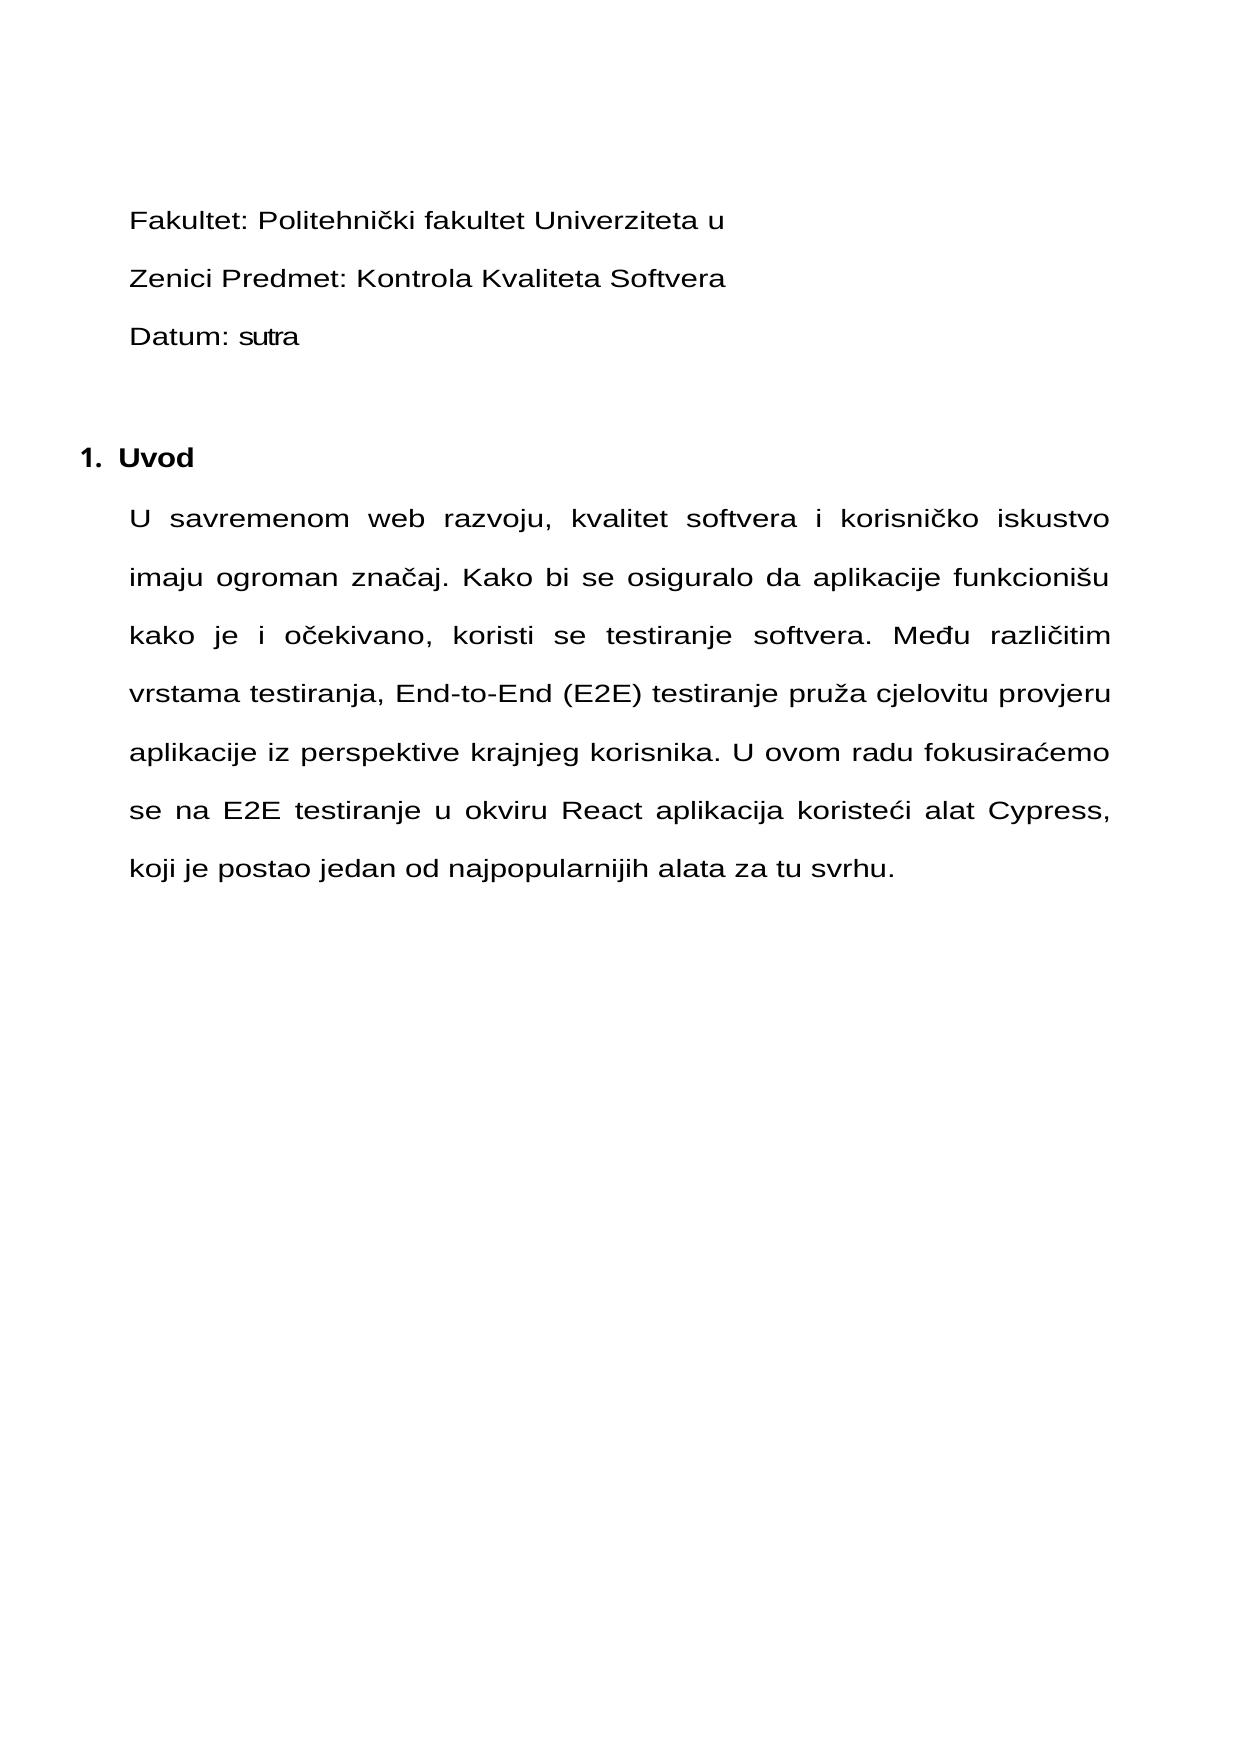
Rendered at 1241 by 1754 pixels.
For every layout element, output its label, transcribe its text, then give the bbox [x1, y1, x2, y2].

text Fakultet: Politehnički fakultet Univerziteta u Zenici Predmet: Kontrola Kvaliteta Softvera [129, 206, 744, 293]
text Datum: sutra [129, 322, 1122, 351]
subtitle Uvod [79, 438, 1122, 475]
text U savremenom web razvoju, kvalitet softvera i korisničko iskustvo imaju ogroman značaj. Kako bi se osiguralo da aplikacije funkcionišu kako je i očekivano, koristi se testiranje softvera. Među različitim vrstama testiranja, End-to-End (E2E) testiranje pruža cjelovitu provjeru aplikacije iz perspektive krajnjeg korisnika. U ovom radu fokusiraćemo se na E2E testiranje u okviru React aplikacija koristeći alat Cypress, koji je postao jedan od najpopularnijih alata za tu svrhu. [129, 504, 1112, 883]
